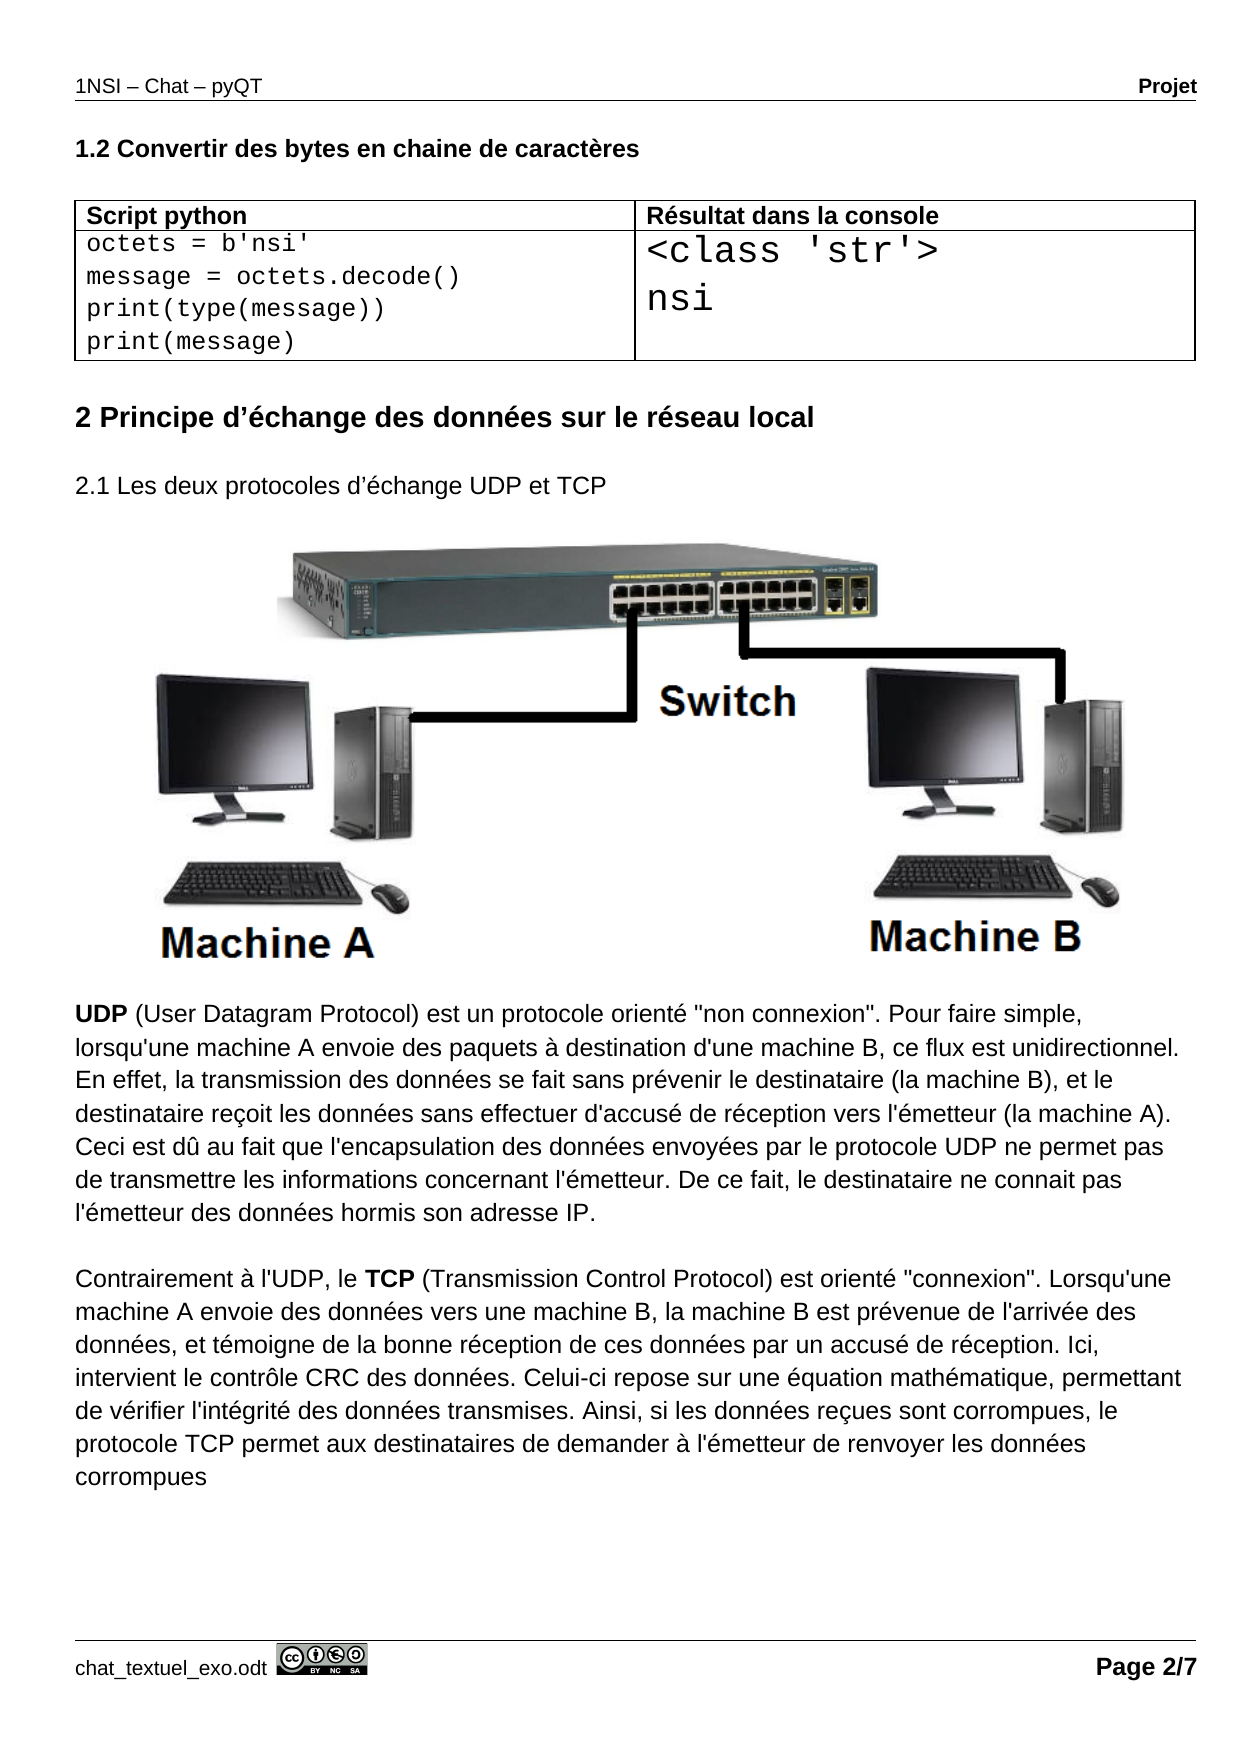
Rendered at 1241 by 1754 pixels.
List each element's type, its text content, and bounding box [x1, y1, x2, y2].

table_header Résultat dans la console [636, 201, 1194, 230]
table_cell octets = b'nsi' message = octets.decode() print(type(message)) print(message) [76, 231, 634, 360]
table_cell <class 'str'> nsi [636, 231, 1194, 360]
text 1.2 Convertir des bytes en chaine de caractères [75, 134, 1196, 163]
table_header Script python [76, 201, 634, 230]
text Contrairement à l'UDP, le TCP (Transmission Control Protocol) est orienté "connexion". Lorsqu'une machine A envoie des données vers une machine B, la machine B est prévenue de l'arrivée des données, et témoigne de la bonne réception de ces données par un accusé de réception. Ici, intervient le contrôle CRC des données. Celui-ci repose sur une équation mathématique, permettant de vérifier l'intégrité des données transmises. Ainsi, si les données reçues sont corrompues, le protocole TCP permet aux destinataires de demander à l'émetteur de renvoyer les données corrompues [75, 1264, 1196, 1491]
text 2 Principe d’échange des données sur le réseau local [75, 400, 1196, 433]
text 2.1 Les deux protocoles d’échange UDP et TCP [75, 471, 1196, 500]
picture [276, 1643, 368, 1675]
text UDP (User Datagram Protocol) est un protocole orienté "non connexion". Pour faire simple, lorsqu'une machine A envoie des paquets à destination d'une machine B, ce flux est unidirectionnel. En effet, la transmission des données se fait sans prévenir le destinataire (la machine B), et le destinataire reçoit les données sans effectuer d'accusé de réception vers l'émetteur (la machine A). Ceci est dû au fait que l'encapsulation des données envoyées par le protocole UDP ne permet pas de transmettre les informations concernant l'émetteur. De ce fait, le destinataire ne connait pas l'émetteur des données hormis son adresse IP. [75, 999, 1196, 1226]
picture [133, 537, 1138, 962]
